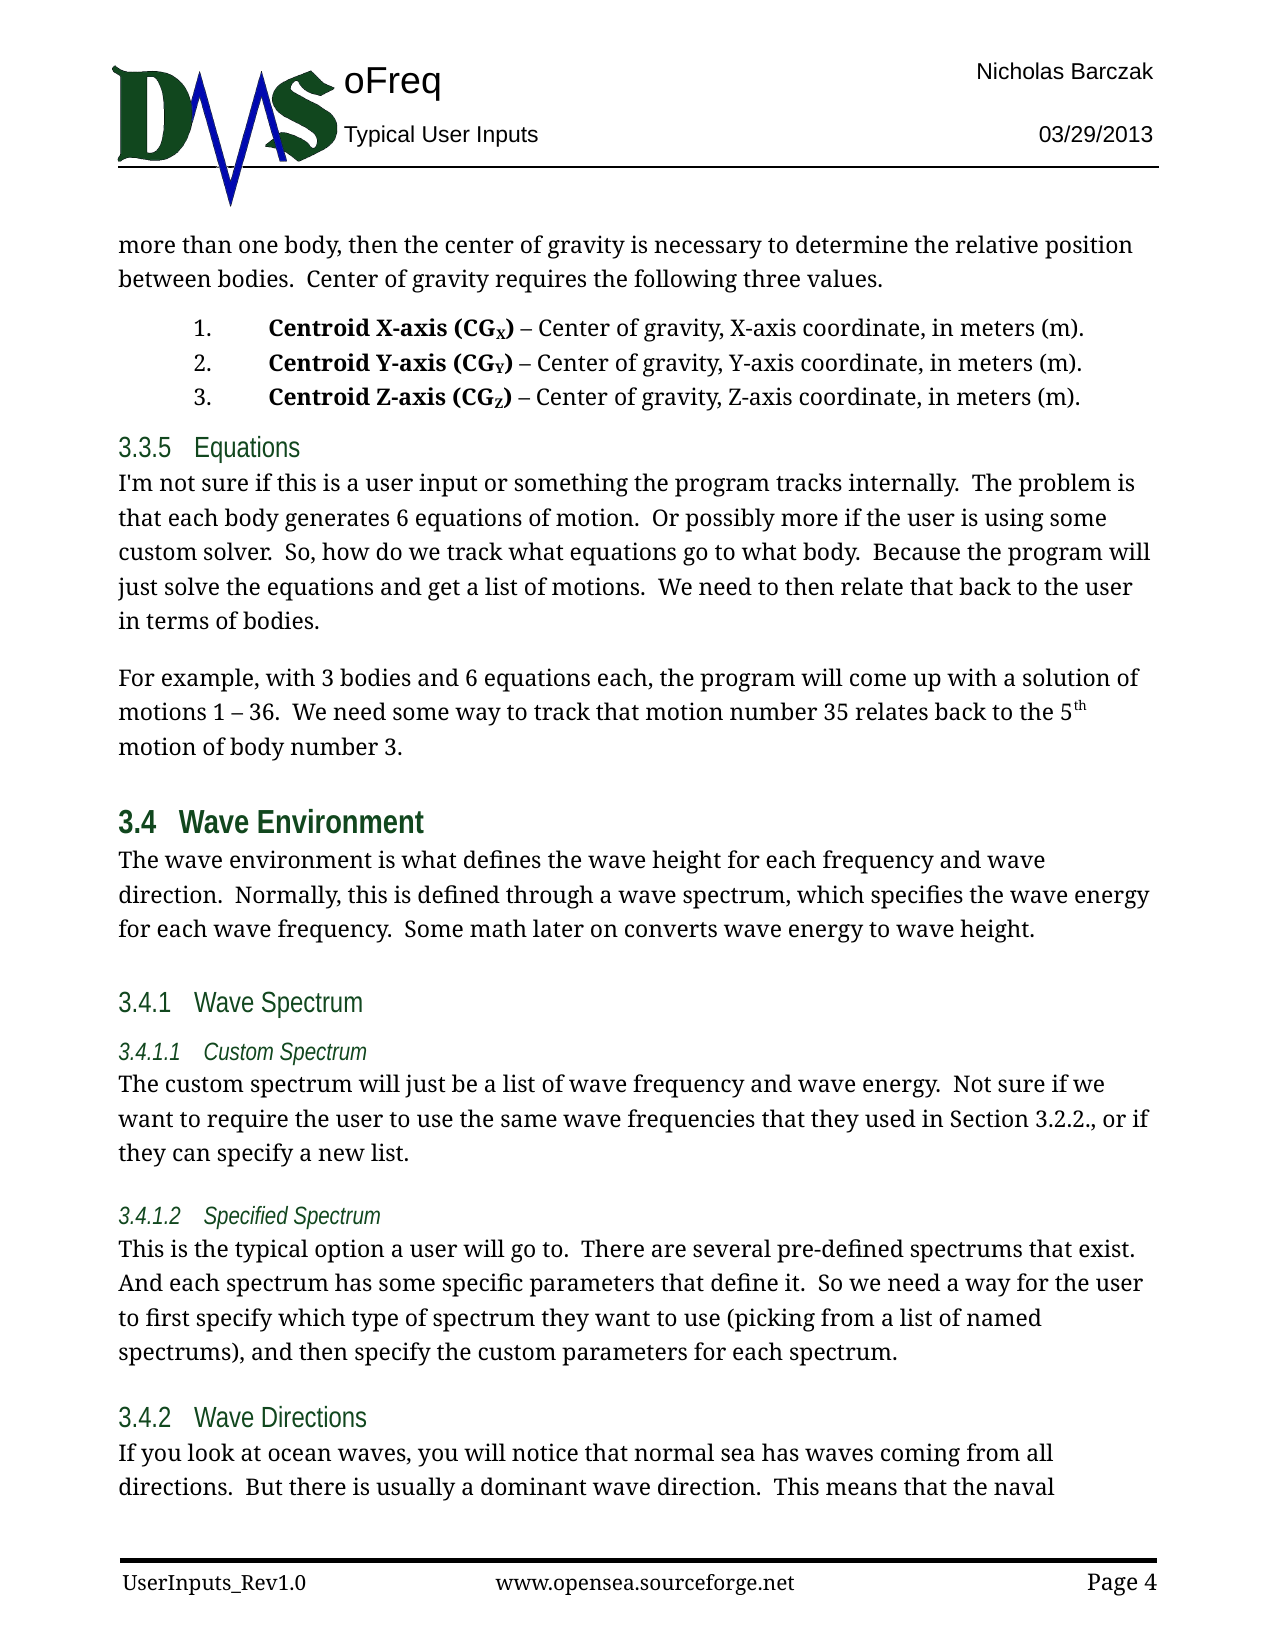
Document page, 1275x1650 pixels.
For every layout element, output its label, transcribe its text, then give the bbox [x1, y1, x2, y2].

text The wave environment is what defines the wave height for each frequency and wave direction. Normally, this is defined through a wave spectrum, which specifies the wave energy for each wave frequency. Some math later on converts wave energy to wave height. [118, 844, 1157, 944]
text I'm not sure if this is a user input or something the program tracks internally. The problem is that each body generates 6 equations of motion. Or possibly more if the user is using some custom solver. So, how do we track what equations go to what body. Because the program will just solve the equations and get a list of motions. We need to then relate that back to the user in terms of bodies. [118, 467, 1157, 636]
text If you look at ocean waves, you will notice that normal sea has waves coming from all directions. But there is usually a dominant wave direction. This means that the naval [118, 1437, 1157, 1503]
text This is the typical option a user will go to. There are several pre-defined spectrums that exist. And each spectrum has some specific parameters that define it. So we need a way for the user to first specify which type of spectrum they want to use (picking from a list of named spectrums), and then specify the custom parameters for each spectrum. [118, 1233, 1157, 1367]
list Centroid X-axis (CGX) – Center of gravity, X-axis coordinate, in meters (m). [193, 312, 1157, 344]
picture [109, 61, 340, 209]
subtitle Specified Spectrum [118, 1201, 1157, 1230]
subtitle Wave Spectrum [118, 985, 1157, 1018]
subtitle Custom Spectrum [118, 1037, 1157, 1065]
text For example, with 3 bodies and 6 equations each, the program will come up with a solution of motions 1 – 36. We need some way to track that motion number 35 relates back to the 5th motion of body number 3. [118, 662, 1157, 762]
subtitle Equations [118, 431, 1157, 464]
list Centroid Z-axis (CGZ) – Center of gravity, Z-axis coordinate, in meters (m). [193, 381, 1157, 412]
text The custom spectrum will just be a list of wave frequency and wave energy. Not sure if we want to require the user to use the same wave frequencies that they used in Section 3.2.2., or if they can specify a new list. [118, 1068, 1157, 1168]
subtitle Wave Environment [118, 802, 1157, 841]
subtitle Wave Directions [118, 1400, 1157, 1434]
text more than one body, then the center of gravity is necessary to determine the relative position between bodies. Center of gravity requires the following three values. [118, 229, 1157, 294]
list Centroid Y-axis (CGY) – Center of gravity, Y-axis coordinate, in meters (m). [193, 347, 1157, 378]
